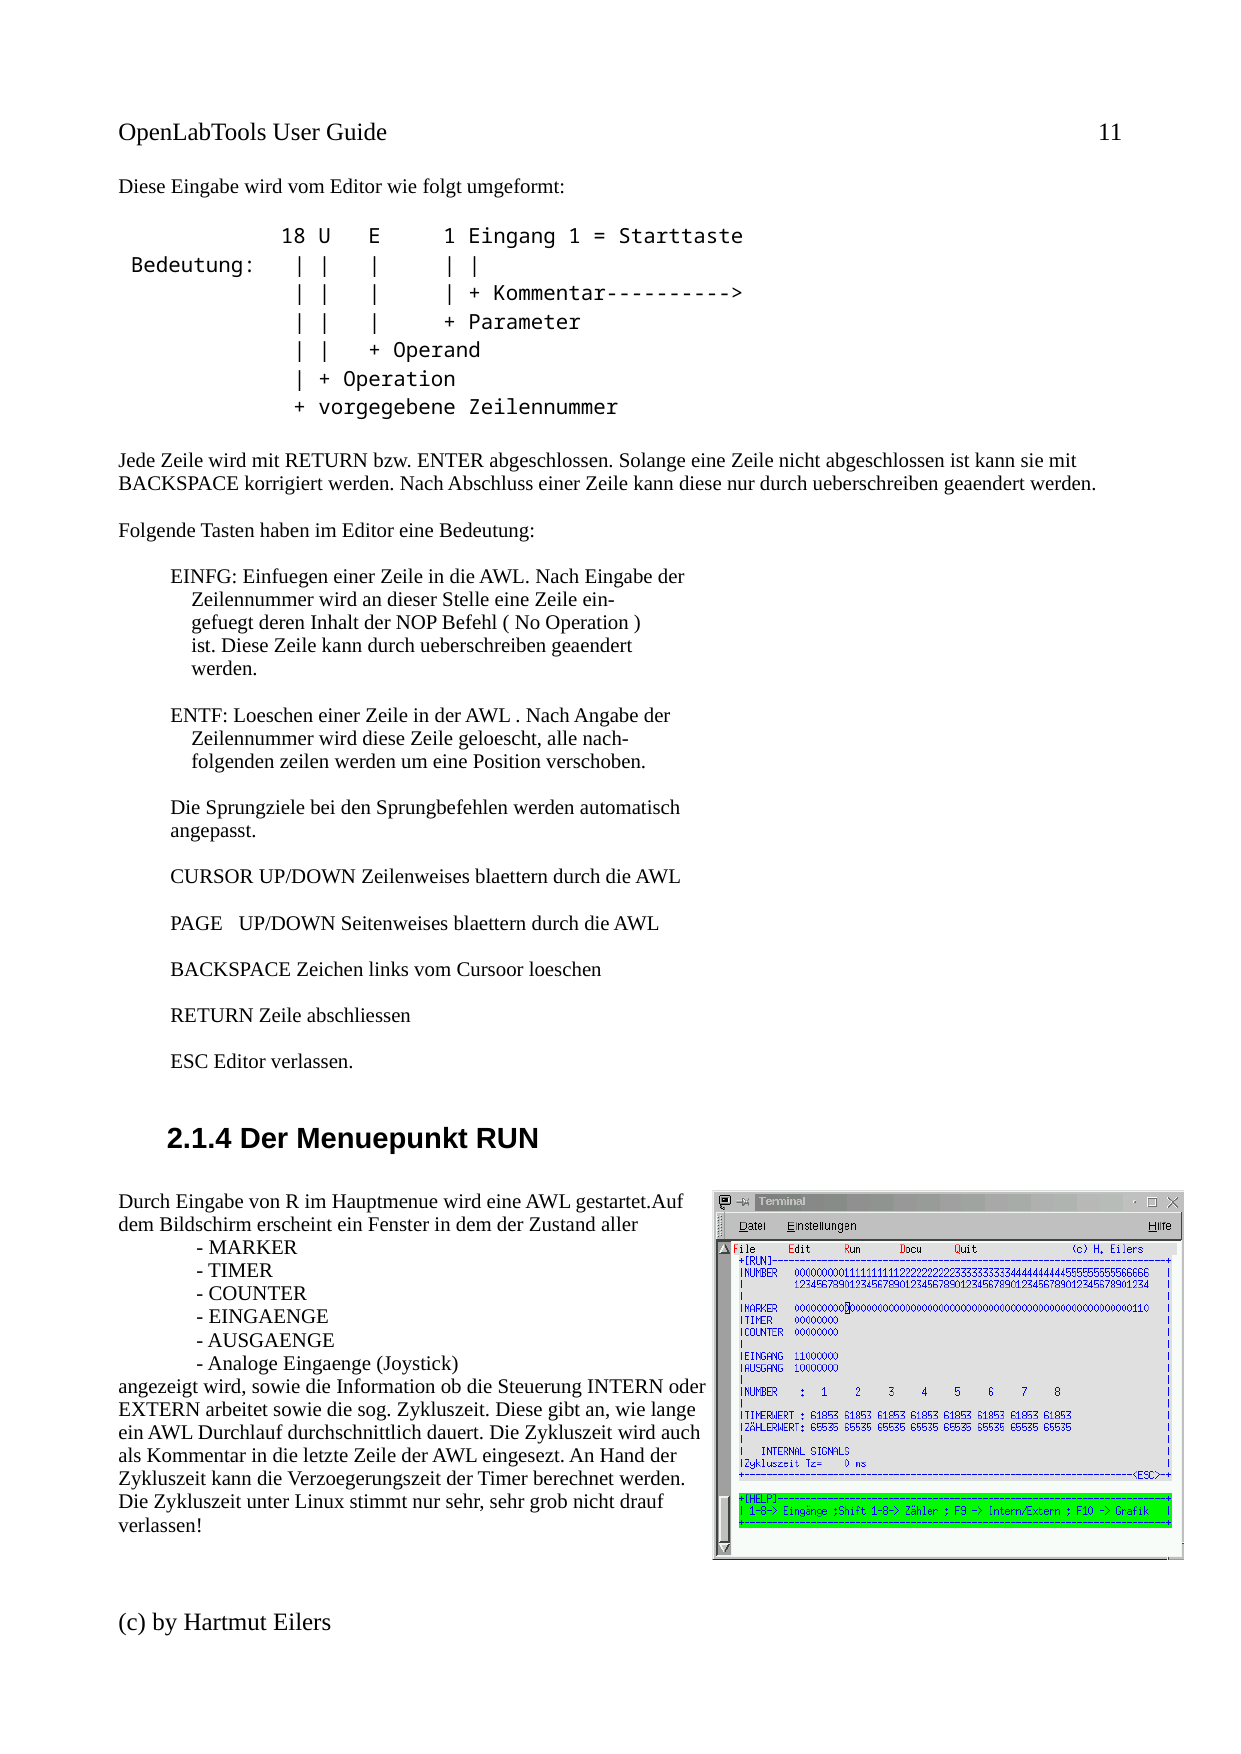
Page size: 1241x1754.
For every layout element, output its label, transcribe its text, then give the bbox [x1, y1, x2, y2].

text - Analoge Eingaenge (Joystick) angezeigt wird, sowie die Information ob die Steuerung INTERN oder EXTERN arbeitet sowie die sog. Zykluszeit. Diese gibt an, wie lange ein AWL Durchlauf durchschnittlich dauert. Die Zykluszeit wird auch als Kommentar in die letzte Zeile der AWL eingesezt. An Hand der Zykluszeit kann die Verzoegerungszeit der Timer berechnet werden. Die Zykluszeit unter Linux stimmt nur sehr, sehr grob nicht drauf verlassen! [118, 1352, 712, 1537]
subtitle 2.1.4 Der Menuepunkt RUN [118, 1122, 1122, 1154]
text Diese Eingabe wird vom Editor wie folgt umgeformt: [118, 175, 1122, 198]
picture [712, 1190, 1184, 1560]
text ist. Diese Zeile kann durch ueberschreiben geaendert [118, 634, 1122, 657]
text ENTF: Loeschen einer Zeile in der AWL . Nach Angabe der [118, 703, 1122, 727]
text CURSOR UP/DOWN Zeilenweises blaettern durch die AWL [118, 865, 1122, 888]
text + vorgegebene Zeilennummer [118, 392, 1122, 421]
text | + Operation [118, 364, 1122, 392]
text Die Sprungziele bei den Sprungbefehlen werden automatisch [118, 796, 1122, 819]
text RETURN Zeile abschliessen [118, 1004, 1122, 1027]
text werden. [118, 657, 1122, 680]
text angepasst. [118, 819, 1122, 842]
text | | | | + Kommentar----------> [118, 278, 1122, 307]
text folgenden zeilen werden um eine Position verschoben. [118, 750, 1122, 773]
text - MARKER [118, 1236, 712, 1259]
text - COUNTER [118, 1282, 712, 1305]
text Zeilennummer wird an dieser Stelle eine Zeile ein- [118, 588, 1122, 611]
text gefuegt deren Inhalt der NOP Befehl ( No Operation ) [118, 611, 1122, 634]
text | | + Operand [118, 335, 1122, 364]
text PAGE UP/DOWN Seitenweises blaettern durch die AWL [118, 912, 1122, 935]
text ESC Editor verlassen. [118, 1050, 1122, 1073]
text - EINGAENGE [118, 1305, 712, 1328]
text BACKSPACE Zeichen links vom Cursoor loeschen [118, 958, 1122, 981]
text | | | + Parameter [118, 307, 1122, 335]
text 18 U E 1 Eingang 1 = Starttaste [118, 222, 1122, 250]
text Bedeutung: | | | | | [118, 250, 1122, 278]
text Durch Eingabe von R im Hauptmenue wird eine AWL gestartet.Auf dem Bildschirm erscheint ein Fenster in dem der Zustand aller [118, 1190, 712, 1236]
text Zeilennummer wird diese Zeile geloescht, alle nach- [118, 727, 1122, 750]
text Folgende Tasten haben im Editor eine Bedeutung: [118, 518, 1122, 542]
text - AUSGAENGE [118, 1328, 712, 1352]
text EINFG: Einfuegen einer Zeile in die AWL. Nach Eingabe der [118, 565, 1122, 588]
text Jede Zeile wird mit RETURN bzw. ENTER abgeschlossen. Solange eine Zeile nicht abgeschlossen ist kann sie mit BACKSPACE korrigiert werden. Nach Abschluss einer Zeile kann diese nur durch ueberschreiben geaendert werden. [118, 449, 1122, 495]
text - TIMER [118, 1259, 712, 1282]
